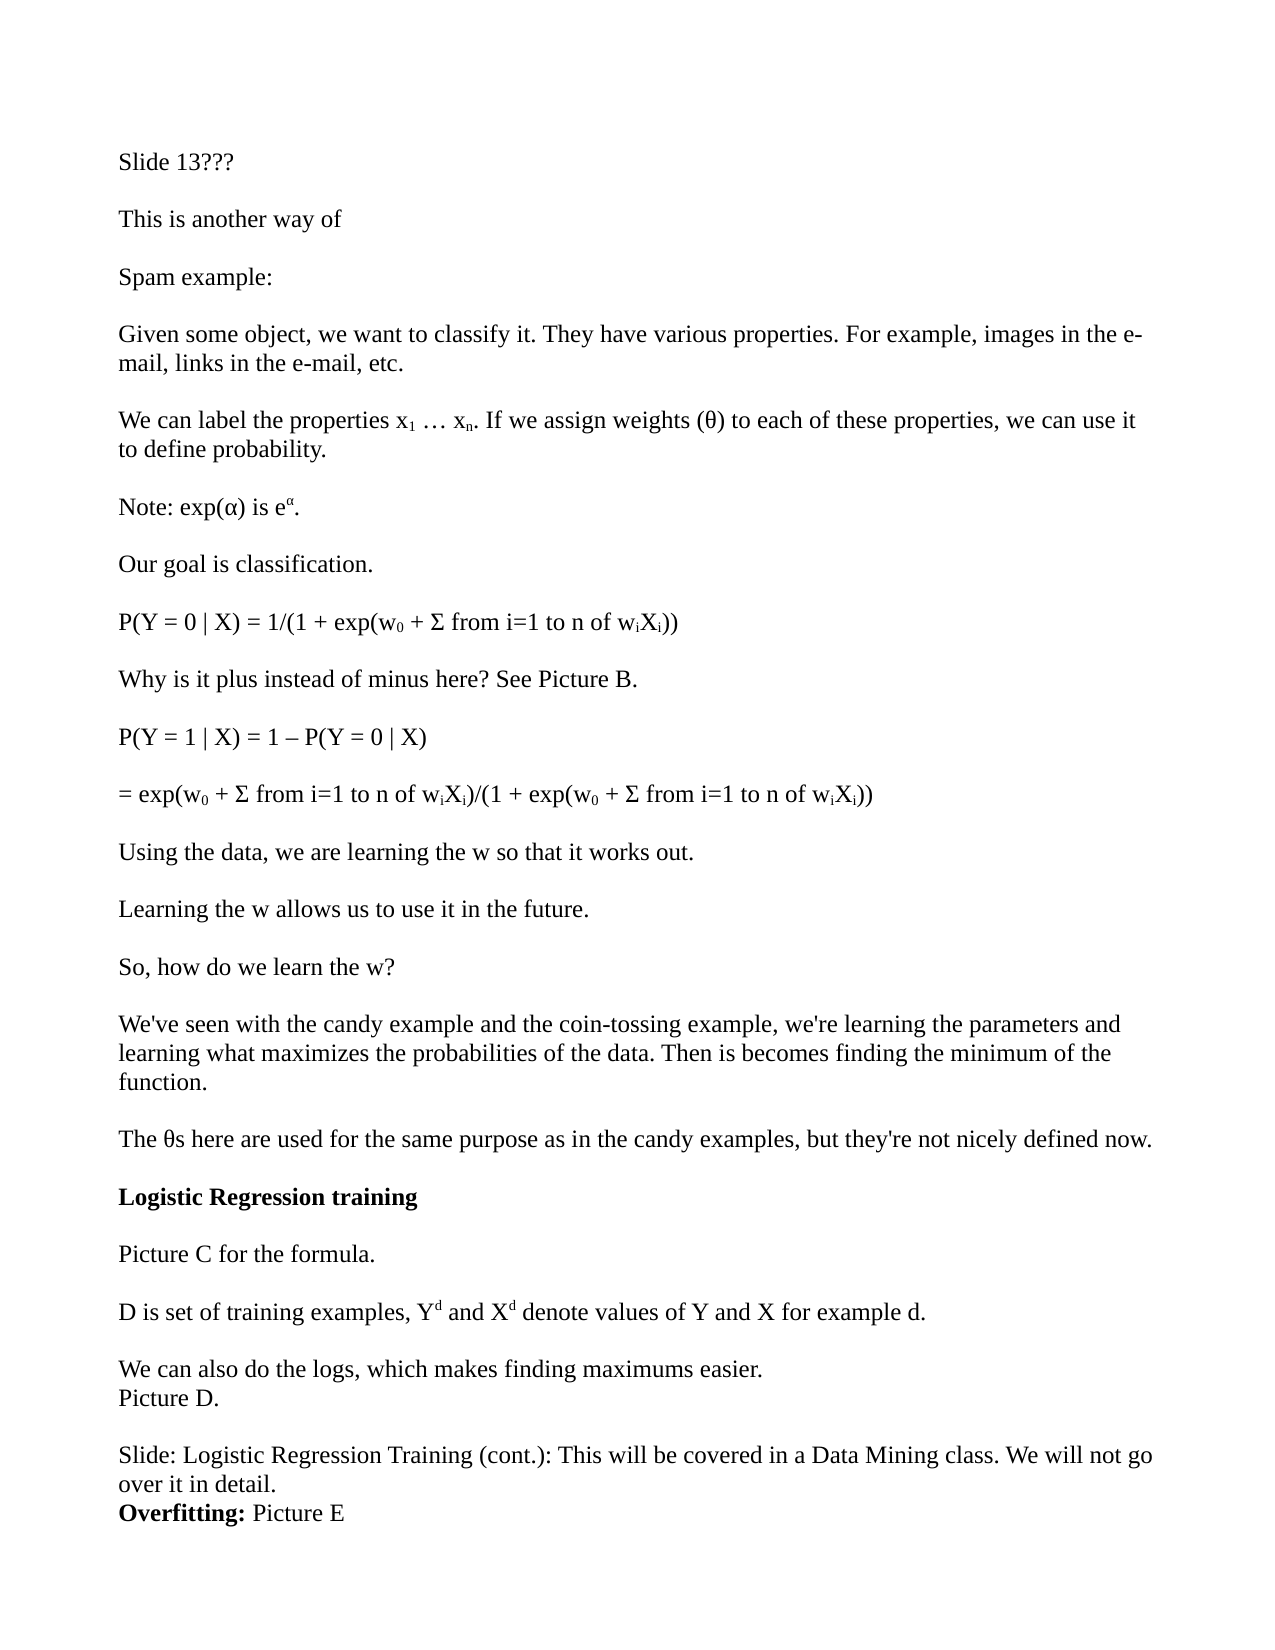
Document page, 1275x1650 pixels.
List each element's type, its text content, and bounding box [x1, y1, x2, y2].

text We can label the properties x1 … xn. If we assign weights (θ) to each of these properties, we can use it to define probability. [118, 406, 1157, 463]
text Why is it plus instead of minus here? See Picture B. [118, 664, 1157, 693]
text Given some object, we want to classify it. They have various properties. For example, images in the e-mail, links in the e-mail, etc. [118, 319, 1157, 377]
text Our goal is classification. [118, 549, 1157, 578]
text Picture D. [118, 1383, 1157, 1412]
text This is another way of [118, 204, 1157, 233]
text The θs here are used for the same purpose as in the candy examples, but they're not nicely defined now. [118, 1124, 1157, 1153]
text Slide 13??? [118, 147, 1157, 176]
text Picture C for the formula. [118, 1239, 1157, 1268]
text So, how do we learn the w? [118, 952, 1157, 981]
text Overfitting: Picture E [118, 1498, 1157, 1527]
text We can also do the logs, which makes finding maximums easier. [118, 1354, 1157, 1383]
text Learning the w allows us to use it in the future. [118, 894, 1157, 923]
text = exp(w0 + Σ from i=1 to n of wiXi)/(1 + exp(w0 + Σ from i=1 to n of wiXi)) [118, 779, 1157, 808]
text Note: exp(α) is eα. [118, 492, 1157, 521]
text D is set of training examples, Yd and Xd denote values of Y and X for example d. [118, 1297, 1157, 1326]
text Spam example: [118, 262, 1157, 291]
text P(Y = 1 | X) = 1 – P(Y = 0 | X) [118, 722, 1157, 751]
text Using the data, we are learning the w so that it works out. [118, 837, 1157, 866]
text P(Y = 0 | X) = 1/(1 + exp(w0 + Σ from i=1 to n of wiXi)) [118, 607, 1157, 636]
text We've seen with the candy example and the coin-tossing example, we're learning the parameters and learning what maximizes the probabilities of the data. Then is becomes finding the minimum of the function. [118, 1009, 1157, 1096]
text Slide: Logistic Regression Training (cont.): This will be covered in a Data Mining class. We will not go over it in detail. [118, 1441, 1157, 1498]
text Logistic Regression training [118, 1182, 1157, 1211]
